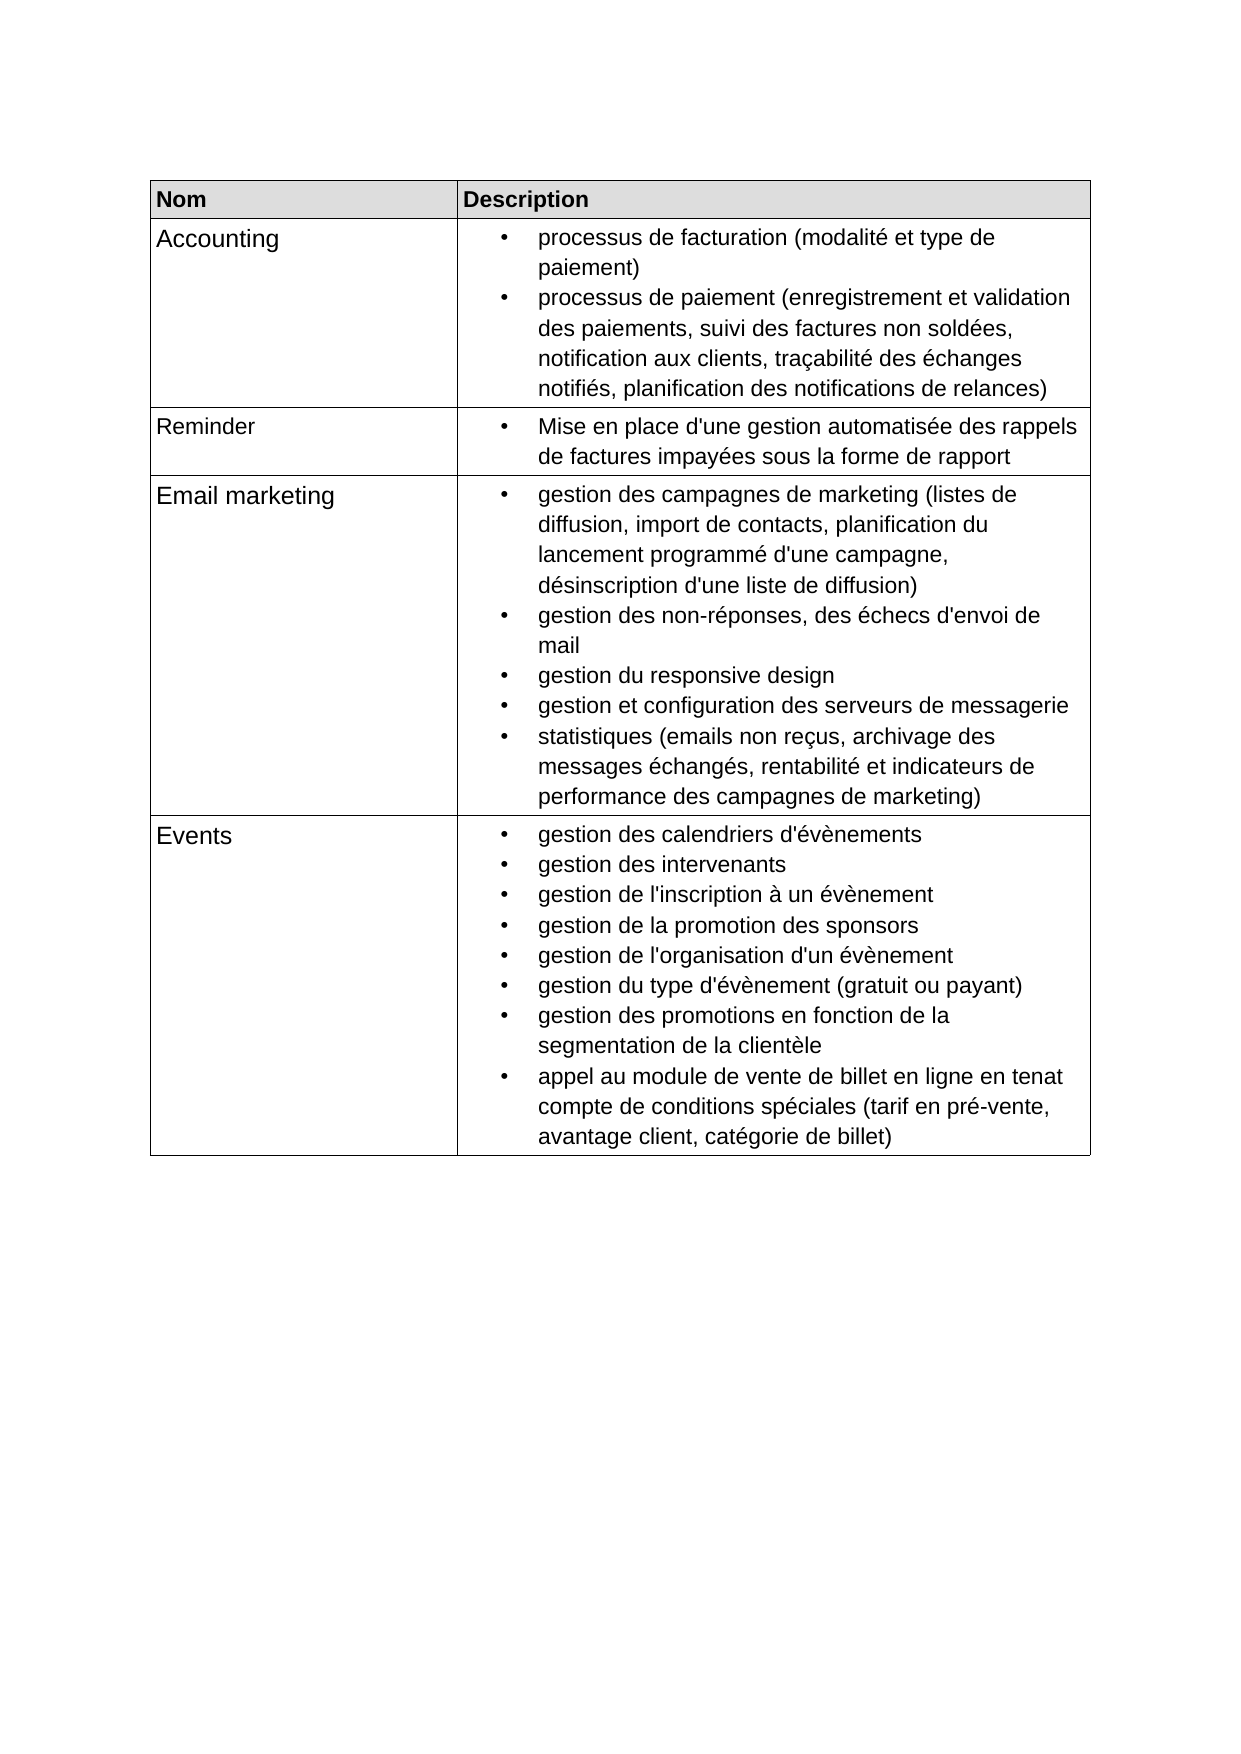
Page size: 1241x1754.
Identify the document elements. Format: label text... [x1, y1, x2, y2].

table_cell gestion des calendriers d'évènements gestion des intervenants gestion de l'inscription à un évènement gestion de la promotion des sponsors gestion de l'organisation d'un évènement gestion du type d'évènement (gratuit ou payant) gestion des promotions en fonction de la segmentation de la clientèle appel au module de vente de billet en ligne en tenat compte de conditions spéciales (tarif en pré-vente, avantage client, catégorie de billet) [458, 816, 1090, 1155]
table_header Description [458, 181, 1090, 218]
table_cell processus de facturation (modalité et type de paiement) processus de paiement (enregistrement et validation des paiements, suivi des factures non soldées, notification aux clients, traçabilité des échanges notifiés, planification des notifications de relances) [458, 219, 1090, 407]
table_cell Events [151, 816, 457, 1155]
table_cell Mise en place d'une gestion automatisée des rappels de factures impayées sous la forme de rapport [458, 408, 1090, 475]
table_cell Reminder [151, 408, 457, 475]
table_cell Accounting [151, 219, 457, 407]
table_header Nom [151, 181, 457, 218]
table_cell gestion des campagnes de marketing (listes de diffusion, import de contacts, planification du lancement programmé d'une campagne, désinscription d'une liste de diffusion) gestion des non-réponses, des échecs d'envoi de mail gestion du responsive design gestion et configuration des serveurs de messagerie statistiques (emails non reçus, archivage des messages échangés, rentabilité et indicateurs de performance des campagnes de marketing) [458, 476, 1090, 815]
table_cell Email marketing [151, 476, 457, 815]
